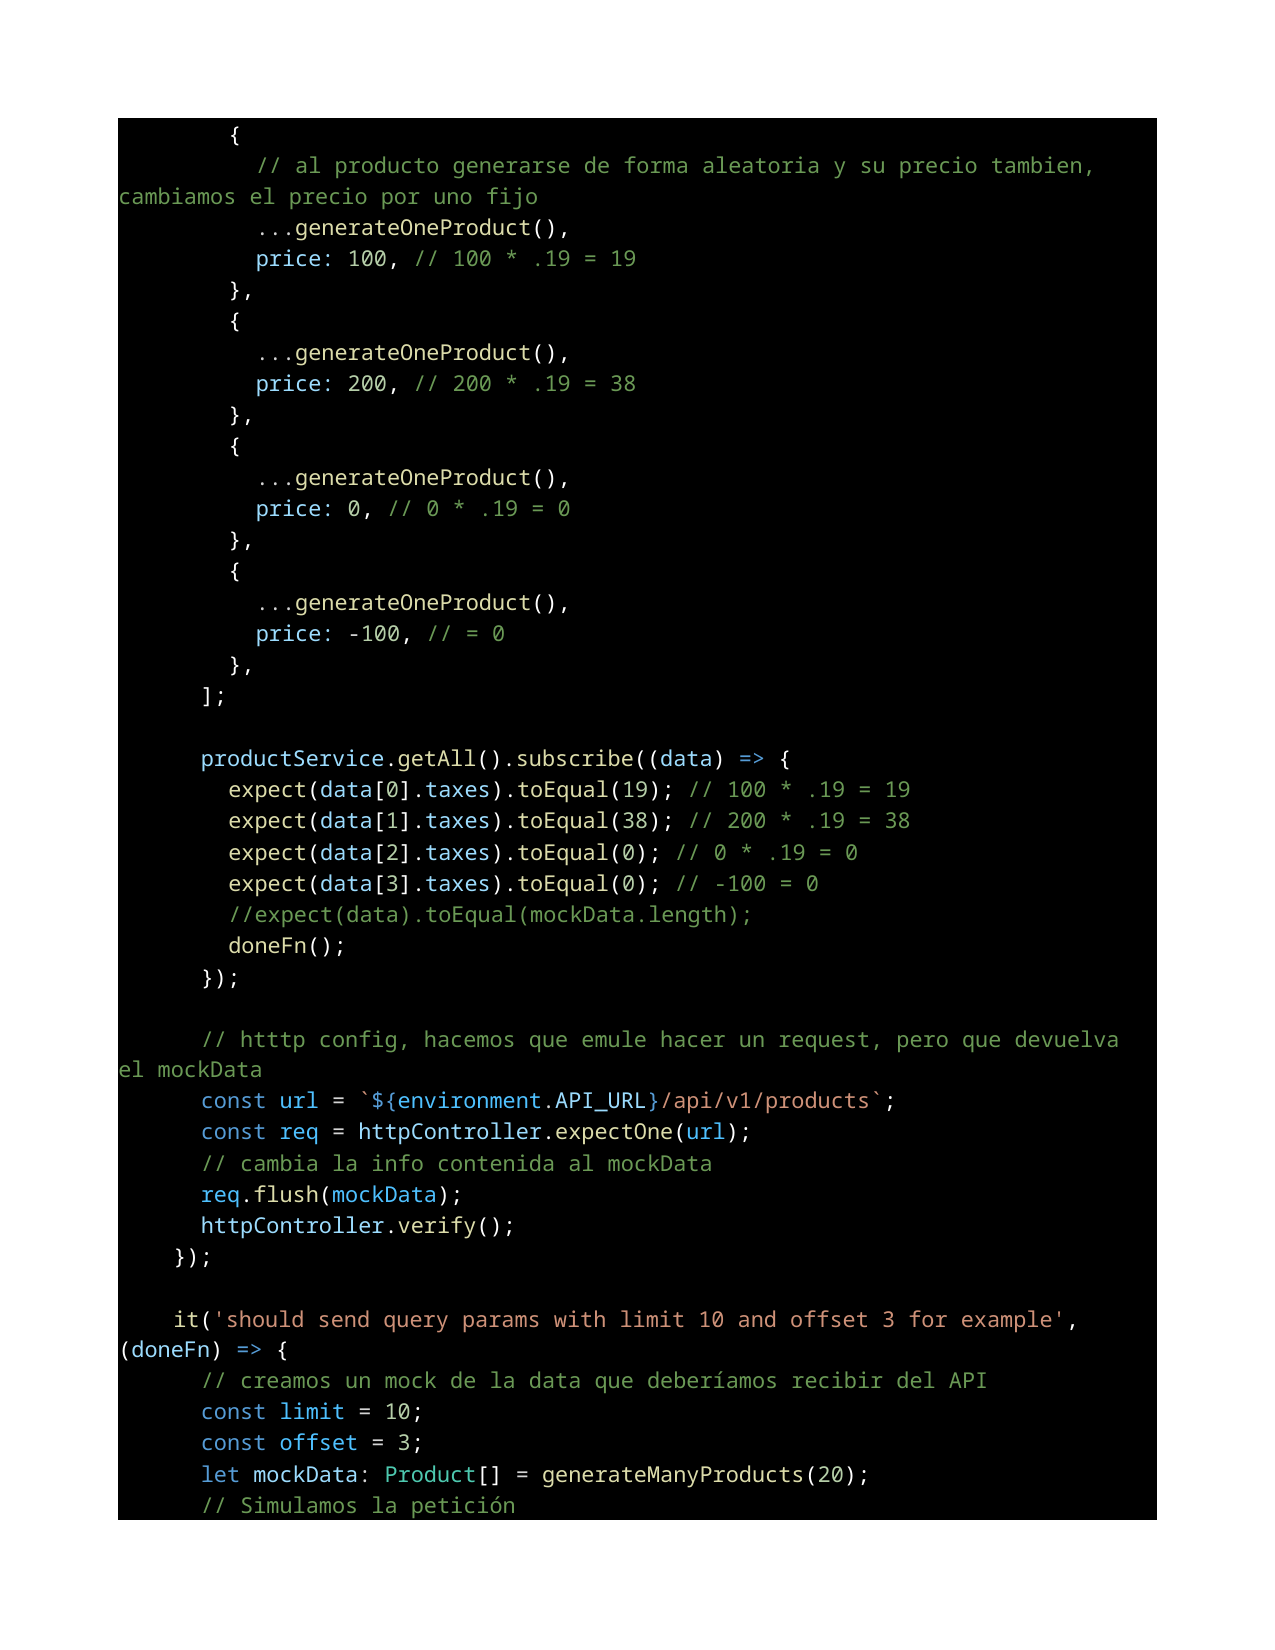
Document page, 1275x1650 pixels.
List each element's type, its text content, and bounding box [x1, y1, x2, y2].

text req.flush(mockData); [118, 1178, 1157, 1209]
text expect(data[1].taxes).toEqual(38); // 200 * .19 = 38 [118, 804, 1157, 835]
text }, [118, 648, 1157, 679]
text price: 100, // 100 * .19 = 19 [118, 242, 1157, 273]
text const req = httpController.expectOne(url); [118, 1115, 1157, 1146]
text ]; [118, 679, 1157, 710]
text expect(data[0].taxes).toEqual(19); // 100 * .19 = 19 [118, 773, 1157, 804]
text { [118, 118, 1157, 149]
text }, [118, 273, 1157, 304]
text // creamos un mock de la data que deberíamos recibir del API [118, 1364, 1157, 1395]
text // al producto generarse de forma aleatoria y su precio tambien, cambiamos el precio por uno fijo [118, 149, 1157, 210]
text ...generateOneProduct(), [118, 585, 1157, 617]
text doneFn(); [118, 929, 1157, 960]
text expect(data[3].taxes).toEqual(0); // -100 = 0 [118, 867, 1157, 898]
text }, [118, 523, 1157, 554]
text ...generateOneProduct(), [118, 335, 1157, 367]
text price: 0, // 0 * .19 = 0 [118, 492, 1157, 523]
text ...generateOneProduct(), [118, 210, 1157, 242]
text ...generateOneProduct(), [118, 460, 1157, 492]
text //expect(data).toEqual(mockData.length); [118, 898, 1157, 929]
text { [118, 304, 1157, 335]
text // htttp config, hacemos que emule hacer un request, pero que devuelva el mockData [118, 1023, 1157, 1084]
text price: -100, // = 0 [118, 617, 1157, 648]
text let mockData: Product[] = generateManyProducts(20); [118, 1457, 1157, 1489]
text it('should send query params with limit 10 and offset 3 for example', (doneFn) => { [118, 1303, 1157, 1364]
text productService.getAll().subscribe((data) => { [118, 742, 1157, 773]
text // Simulamos la petición [118, 1489, 1157, 1520]
text }, [118, 398, 1157, 429]
text const url = `${environment.API_URL}/api/v1/products`; [118, 1084, 1157, 1115]
text { [118, 554, 1157, 585]
text const limit = 10; [118, 1395, 1157, 1426]
text const offset = 3; [118, 1426, 1157, 1457]
text // cambia la info contenida al mockData [118, 1146, 1157, 1178]
text price: 200, // 200 * .19 = 38 [118, 367, 1157, 398]
text { [118, 429, 1157, 460]
text httpController.verify(); [118, 1209, 1157, 1240]
text }); [118, 960, 1157, 992]
text expect(data[2].taxes).toEqual(0); // 0 * .19 = 0 [118, 835, 1157, 867]
text }); [118, 1240, 1157, 1271]
